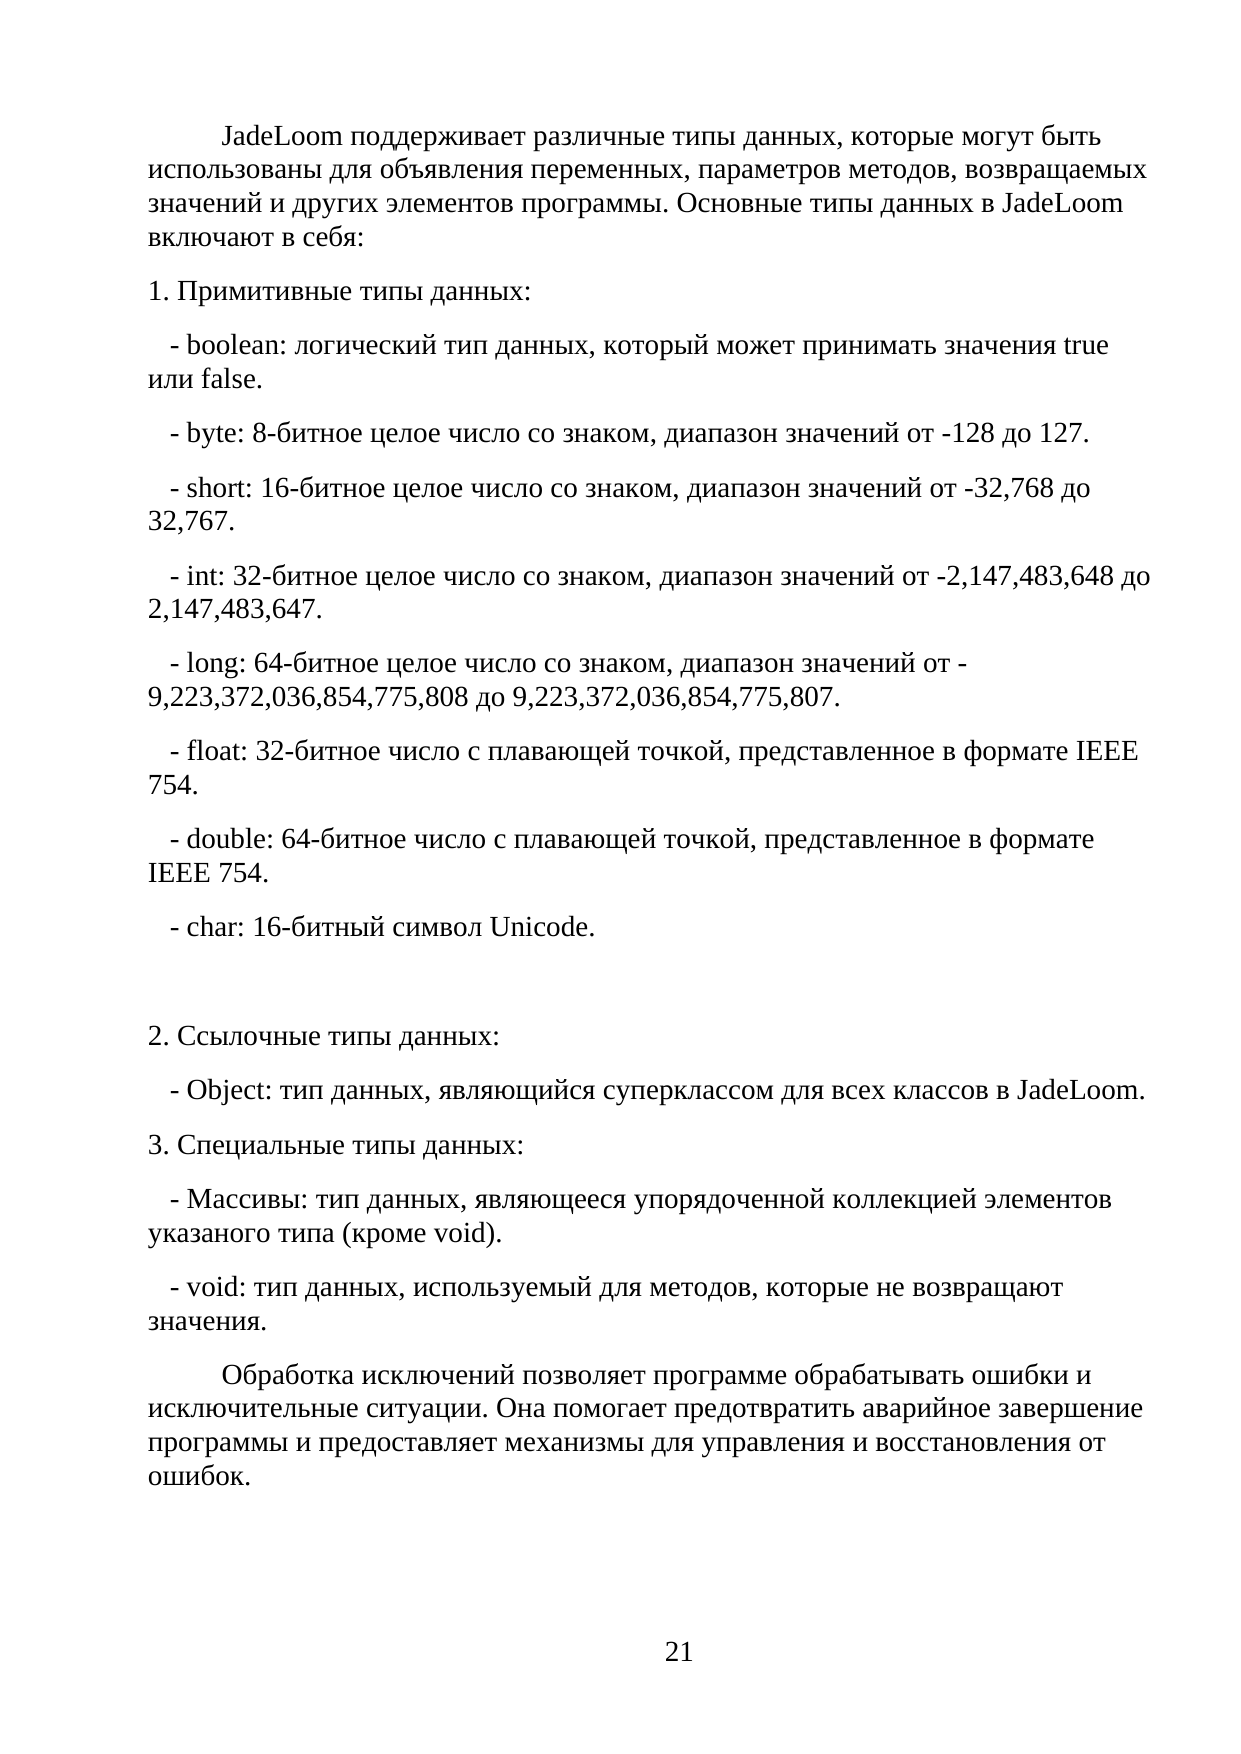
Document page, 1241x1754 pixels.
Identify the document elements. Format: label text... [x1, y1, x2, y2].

text - Массивы: тип данных, являющееся упорядоченной коллекцией элементов указаного типа (кроме void). [148, 1181, 1152, 1248]
text 2. Ссылочные типы данных: [148, 1018, 1152, 1052]
text Обработка исключений позволяет программе обрабатывать ошибки и исключительные ситуации. Она помогает предотвратить аварийное завершение программы и предоставляет механизмы для управления и восстановления от ошибок. [148, 1357, 1152, 1491]
text - void: тип данных, используемый для методов, которые не возвращают значения. [148, 1269, 1152, 1336]
text - Object: тип данных, являющийся суперклассом для всех классов в JadeLoom. [148, 1072, 1152, 1106]
text - float: 32-битное число с плавающей точкой, представленное в формате IEEE 754. [148, 733, 1152, 801]
text 3. Специальные типы данных: [148, 1127, 1152, 1160]
text 1. Примитивные типы данных: [148, 273, 1152, 307]
text - boolean: логический тип данных, который может принимать значения true или false. [148, 327, 1152, 394]
text - int: 32-битное целое число со знаком, диапазон значений от -2,147,483,648 до 2,147,483,647. [148, 558, 1152, 625]
text - char: 16-битный символ Unicode. [148, 909, 1152, 943]
text JadeLoom поддерживает различные типы данных, которые могут быть использованы для объявления переменных, параметров методов, возвращаемых значений и других элементов программы. Oсновные типы данных в JadeLoom включают в себя: [148, 118, 1152, 252]
text - byte: 8-битное целое число со знаком, диапазон значений от -128 до 127. [148, 415, 1152, 449]
text - short: 16-битное целое число со знаком, диапазон значений от -32,768 до 32,767. [148, 470, 1152, 537]
text - double: 64-битное число с плавающей точкой, представленное в формате IEEE 754. [148, 821, 1152, 888]
text - long: 64-битное целое число со знаком, диапазон значений от -9,223,372,036,854,775,808 до 9,223,372,036,854,775,807. [148, 646, 1152, 713]
